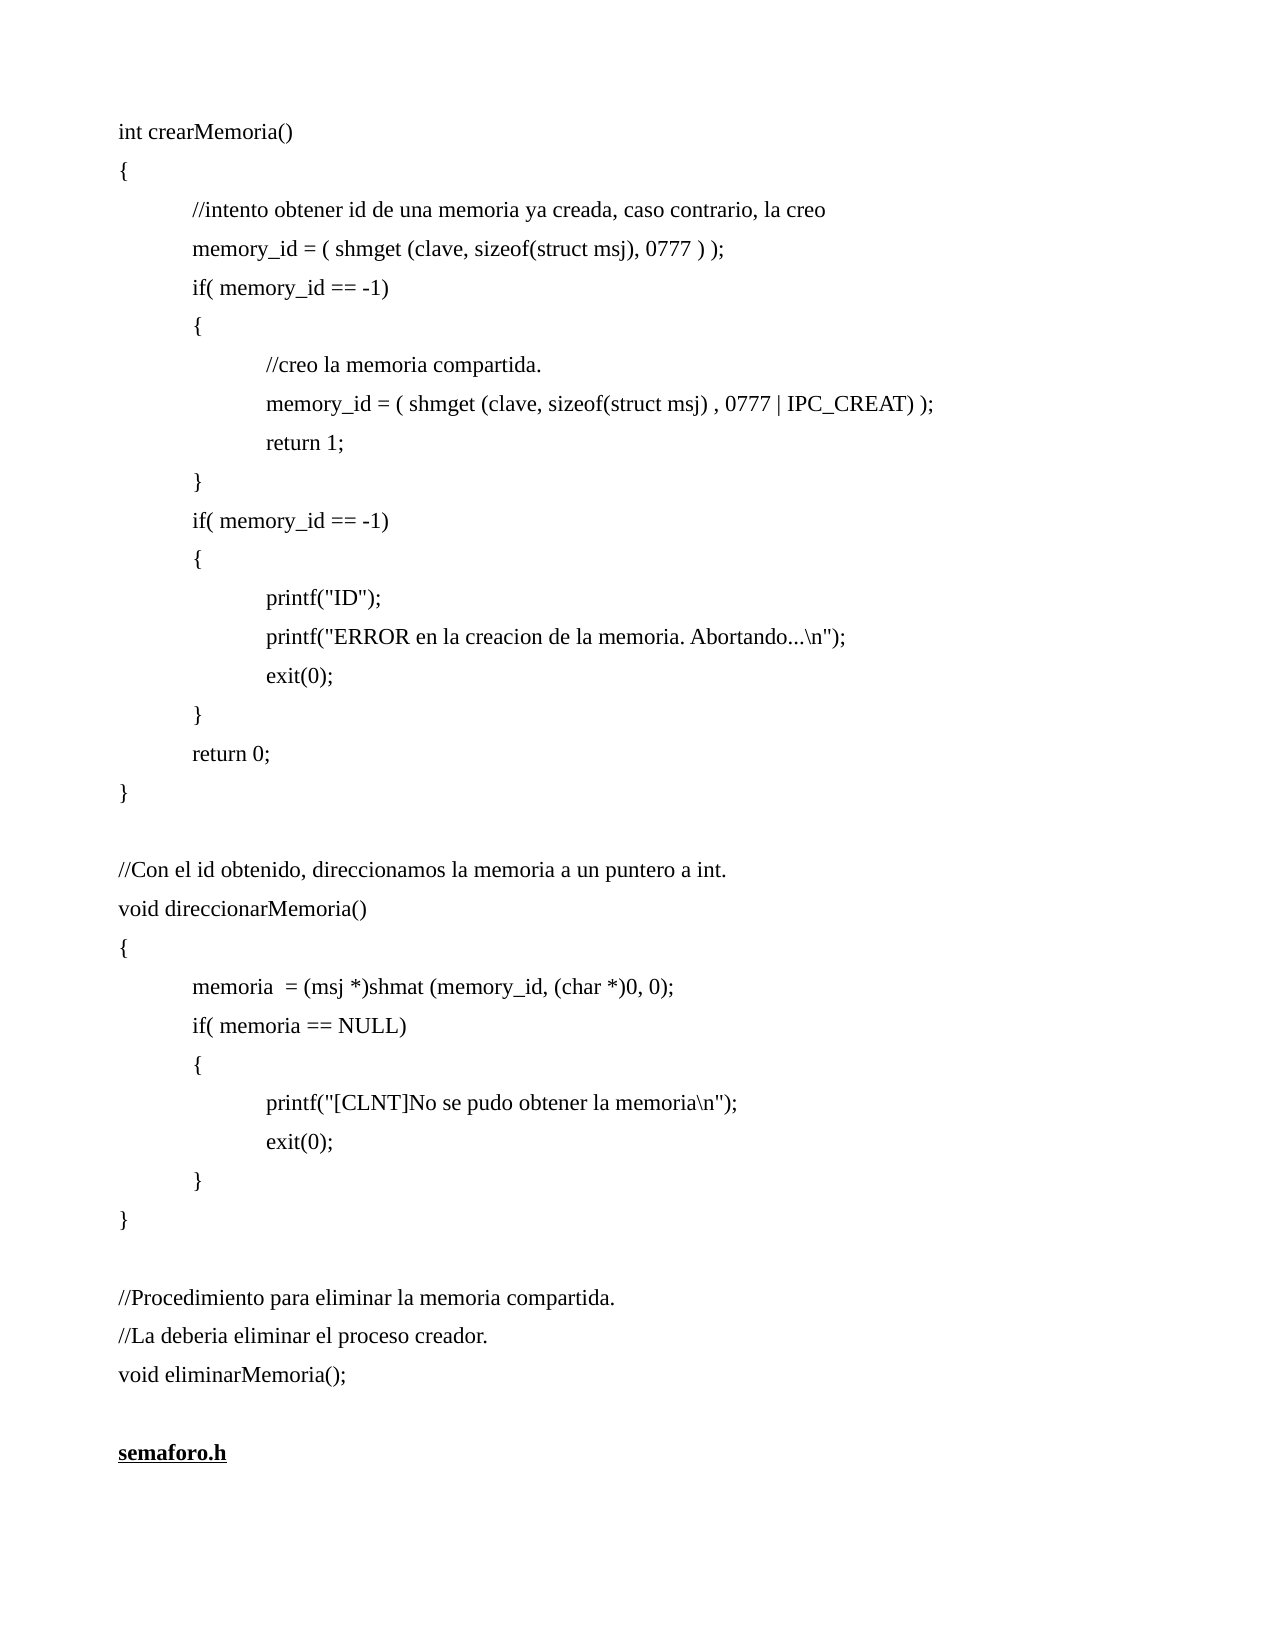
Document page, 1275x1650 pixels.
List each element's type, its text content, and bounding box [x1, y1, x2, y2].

text printf("ERROR en la creacion de la memoria. Abortando...\n"); [118, 623, 1157, 649]
text if( memoria == NULL) [118, 1012, 1157, 1038]
text exit(0); [118, 1128, 1157, 1155]
text { [118, 934, 1157, 960]
text memory_id = ( shmget (clave, sizeof(struct msj), 0777 ) ); [118, 235, 1157, 261]
text printf("[CLNT]No se pudo obtener la memoria\n"); [118, 1089, 1157, 1116]
text //La deberia eliminar el proceso creador. [118, 1323, 1157, 1349]
text //intento obtener id de una memoria ya creada, caso contrario, la creo [118, 196, 1157, 222]
text memoria = (msj *)shmat (memory_id, (char *)0, 0); [118, 973, 1157, 999]
text return 0; [118, 740, 1157, 766]
text memory_id = ( shmget (clave, sizeof(struct msj) , 0777 | IPC_CREAT) ); [118, 390, 1157, 416]
text { [118, 1051, 1157, 1077]
text void eliminarMemoria(); [118, 1361, 1157, 1388]
text { [118, 312, 1157, 339]
text if( memory_id == -1) [118, 507, 1157, 533]
text } [118, 701, 1157, 727]
text } [118, 1206, 1157, 1232]
text } [118, 468, 1157, 494]
text semaforo.h [118, 1439, 1157, 1466]
text } [118, 1167, 1157, 1193]
text //Procedimiento para eliminar la memoria compartida. [118, 1284, 1157, 1310]
text } [118, 779, 1157, 805]
text //Con el id obtenido, direccionamos la memoria a un puntero a int. [118, 856, 1157, 883]
text return 1; [118, 429, 1157, 455]
text if( memory_id == -1) [118, 273, 1157, 300]
text //creo la memoria compartida. [118, 351, 1157, 378]
text { [118, 546, 1157, 572]
text void direccionarMemoria() [118, 895, 1157, 922]
text int crearMemoria() [118, 118, 1157, 144]
text exit(0); [118, 662, 1157, 688]
text printf("ID"); [118, 584, 1157, 611]
text { [118, 157, 1157, 183]
